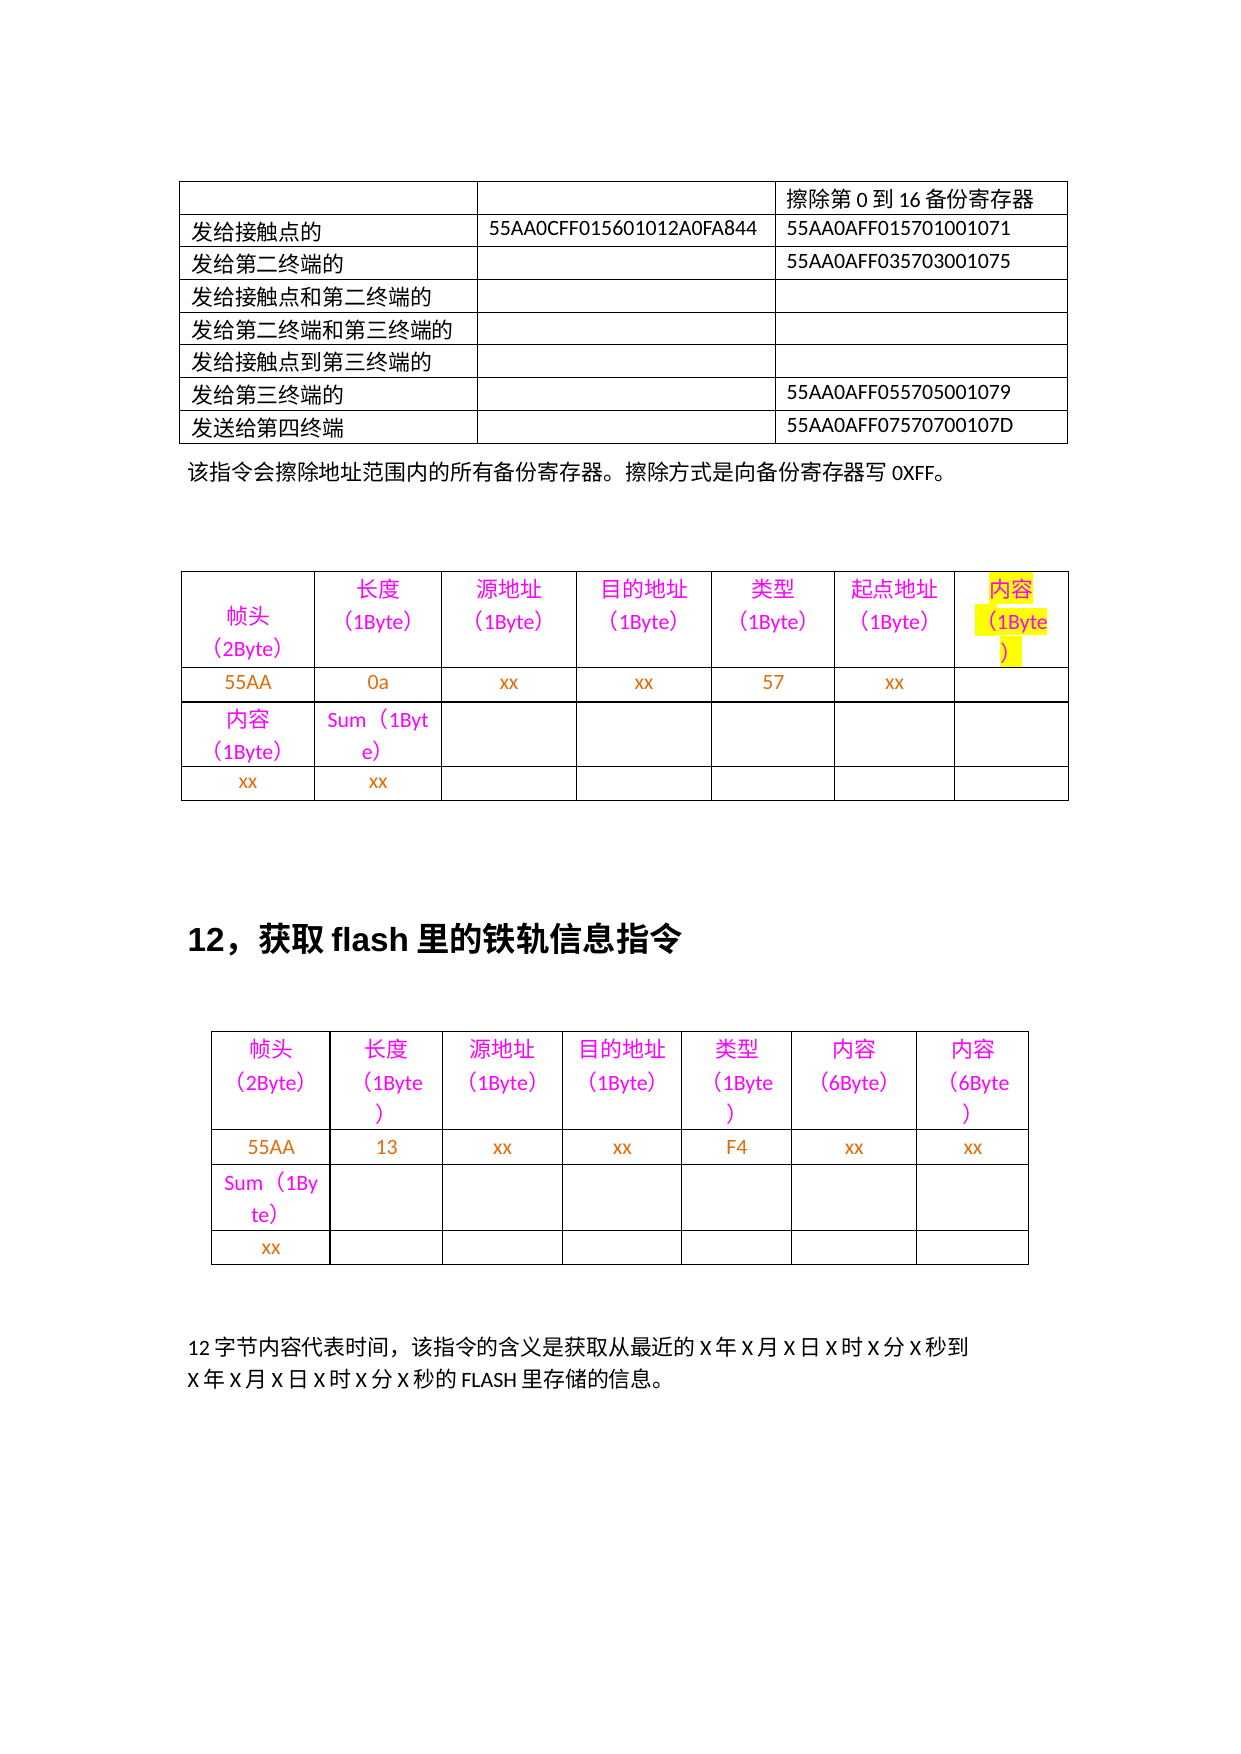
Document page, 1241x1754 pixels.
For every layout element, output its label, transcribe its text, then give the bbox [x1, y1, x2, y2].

table_cell [478, 313, 775, 344]
table_cell xx [792, 1130, 916, 1163]
table_header 内容（6Byte） [917, 1032, 1028, 1129]
table_cell [835, 767, 954, 800]
table_cell [682, 1165, 791, 1229]
table_cell 55AA [212, 1130, 329, 1163]
table_cell [563, 1231, 681, 1263]
table_cell xx [182, 767, 314, 800]
subtitle 12，获取flash里的铁轨信息指令 [187, 904, 1053, 969]
table_header 擦除第0到16备份寄存器 [776, 182, 1067, 213]
table_cell 发给第三终端的 [180, 378, 477, 410]
table_header 内容（6Byte） [792, 1032, 916, 1129]
table_cell [478, 247, 775, 279]
table_cell [443, 1165, 562, 1229]
table_cell 发给接触点和第二终端的 [180, 280, 477, 312]
table_cell xx [577, 668, 711, 701]
table_cell 发给第二终端的 [180, 247, 477, 279]
text 12字节内容代表时间，该指令的含义是获取从最近的X年X月X日X时X分X秒到 [187, 1329, 1053, 1362]
table_cell 0a [315, 668, 441, 701]
table_header 帧头（2Byte） [212, 1032, 329, 1129]
table_cell [776, 345, 1067, 377]
table_cell 55AA0AFF015701001071 [776, 215, 1067, 246]
table_cell [776, 313, 1067, 344]
table_cell [443, 1231, 562, 1263]
table_header 源地址（1Byte） [442, 572, 576, 667]
table_header 内容 （1Byte） [955, 572, 1068, 667]
table_cell [478, 411, 775, 442]
table_cell [331, 1231, 442, 1263]
table_cell 13 [331, 1130, 442, 1163]
table_cell [577, 767, 711, 800]
table_cell [955, 703, 1068, 766]
table_cell xx [442, 668, 576, 701]
table_header [180, 182, 477, 213]
table_cell xx [563, 1130, 681, 1163]
table_cell xx [315, 767, 441, 800]
table_cell 发送给第四终端 [180, 411, 477, 442]
table_cell [442, 767, 576, 800]
table_cell [577, 703, 711, 766]
table_cell [712, 703, 834, 766]
table_cell 发给第二终端和第三终端的 [180, 313, 477, 344]
table_cell [712, 767, 834, 800]
table_cell xx [212, 1231, 329, 1263]
table_cell 55AA0CFF015601012A0FA844 [478, 215, 775, 246]
table_cell 发给接触点的 [180, 215, 477, 246]
table_header 帧头（2Byte） [182, 572, 314, 667]
table_cell [682, 1231, 791, 1263]
table_cell 发给接触点到第三终端的 [180, 345, 477, 377]
table_cell 55AA0AFF07570700107D [776, 411, 1067, 442]
table_cell 55AA0AFF035703001075 [776, 247, 1067, 279]
table_cell [776, 280, 1067, 312]
table_cell [917, 1231, 1028, 1263]
table_header 长度（1Byte） [315, 572, 441, 667]
table_header 目的地址（1Byte） [577, 572, 711, 667]
text [187, 162, 1053, 181]
text 该指令会擦除地址范围内的所有备份寄存器。擦除方式是向备份寄存器写0XFF。 [187, 444, 1053, 487]
table_cell Sum（1Byte） [315, 703, 441, 766]
table_header 长度（1Byte） [331, 1032, 442, 1129]
table_header 目的地址（1Byte） [563, 1032, 681, 1129]
table_cell [478, 378, 775, 410]
table_cell [917, 1165, 1028, 1229]
table_cell xx [443, 1130, 562, 1163]
table_cell [955, 668, 1068, 701]
table_cell [792, 1231, 916, 1263]
text X年X月X日X时X分X秒的FLASH里存储的信息。 [187, 1362, 1053, 1394]
table_cell [442, 703, 576, 766]
table_cell xx [835, 668, 954, 701]
table_cell 内容（1Byte） [182, 703, 314, 766]
table_header 起点地址（1Byte） [835, 572, 954, 667]
table_cell [792, 1165, 916, 1229]
table_cell 55AA0AFF055705001079 [776, 378, 1067, 410]
table_cell Sum（1Byte） [212, 1165, 329, 1229]
table_header 类型（1Byte） [712, 572, 834, 667]
table_cell [835, 703, 954, 766]
table_cell 57 [712, 668, 834, 701]
table_cell [331, 1165, 442, 1229]
table_cell 55AA [182, 668, 314, 701]
table_cell xx [917, 1130, 1028, 1163]
table_cell [478, 280, 775, 312]
table_header 类型（1Byte） [682, 1032, 791, 1129]
table_cell F4 [682, 1130, 791, 1163]
table_header [478, 182, 775, 213]
table_cell [563, 1165, 681, 1229]
table_header 源地址（1Byte） [443, 1032, 562, 1129]
table_cell [955, 767, 1068, 800]
table_cell [478, 345, 775, 377]
